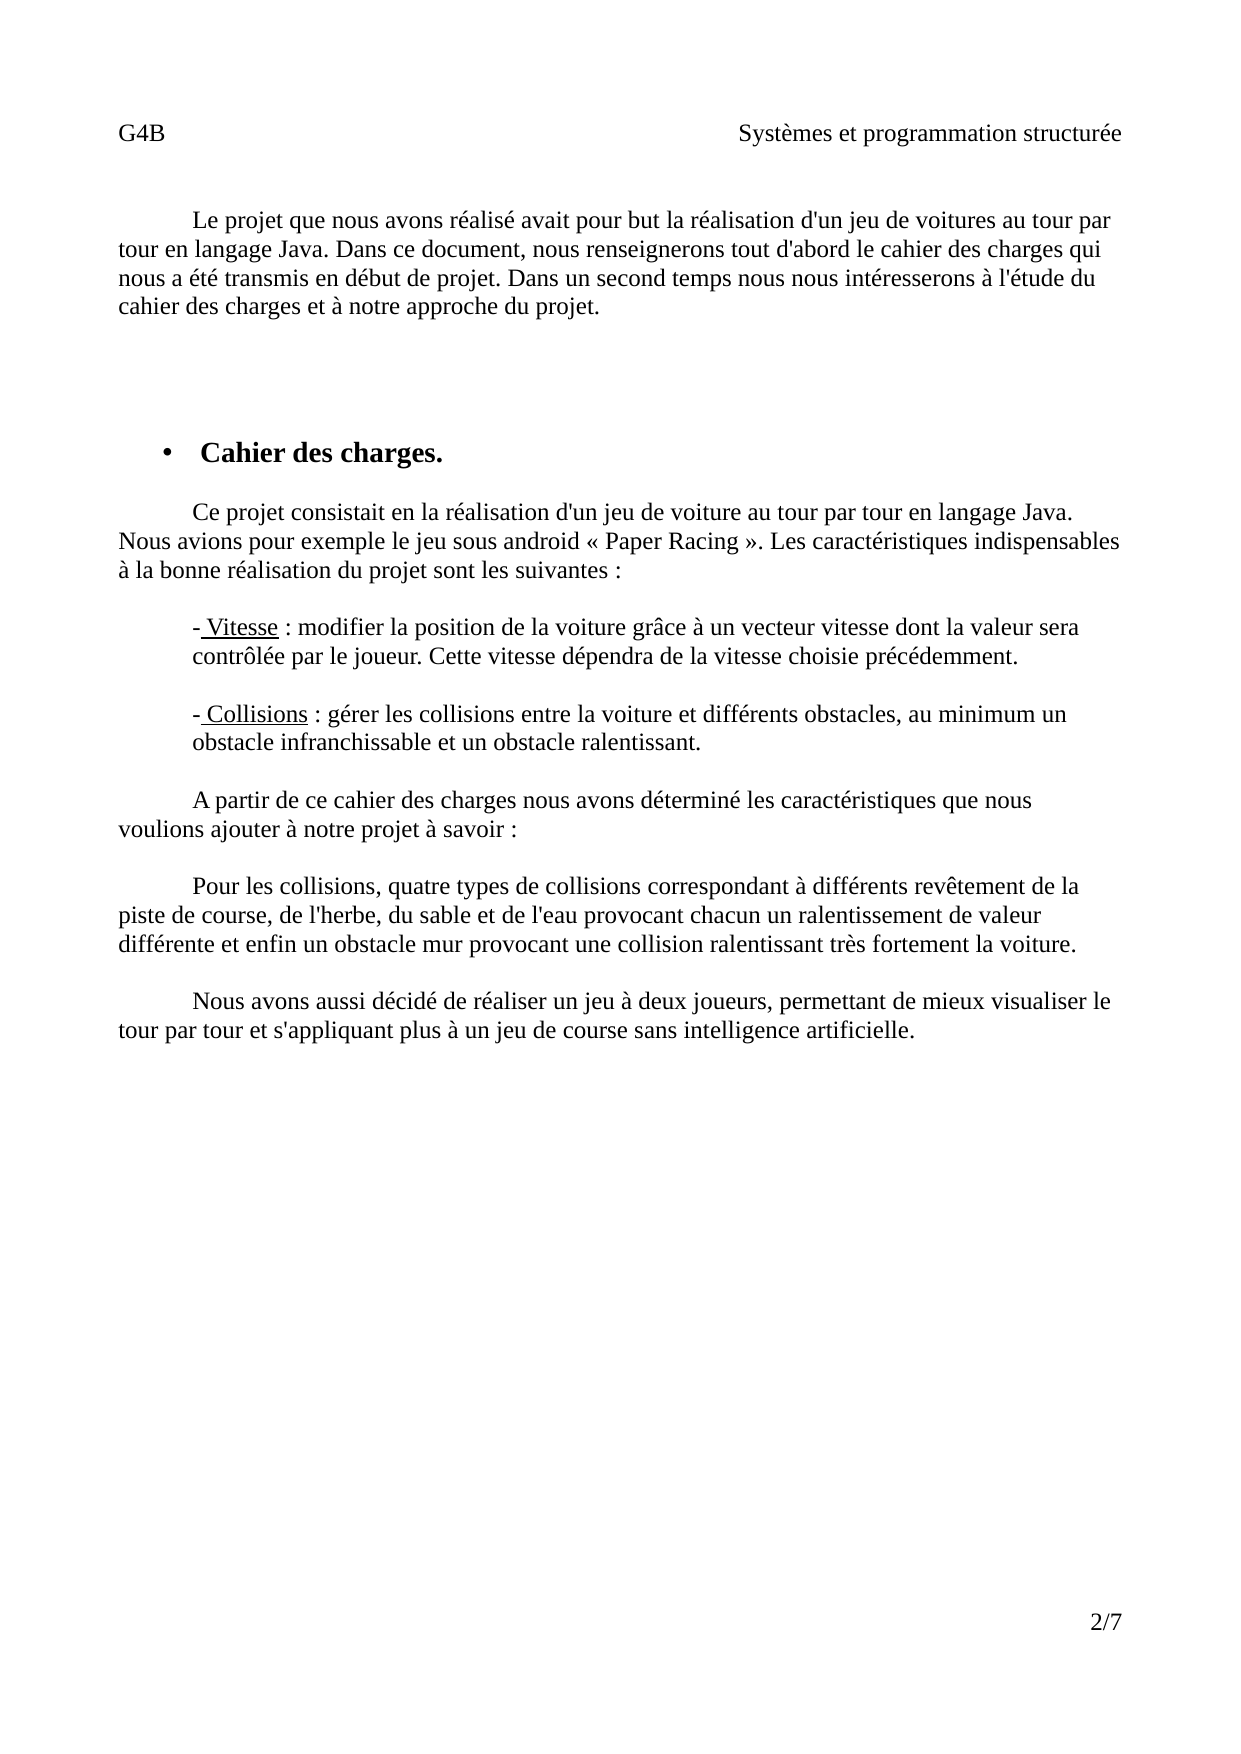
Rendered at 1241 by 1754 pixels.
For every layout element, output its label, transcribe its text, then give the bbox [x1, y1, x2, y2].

text - Collisions : gérer les collisions entre la voiture et différents obstacles, au minimum un obstacle infranchissable et un obstacle ralentissant. [118, 699, 1122, 756]
text Pour les collisions, quatre types de collisions correspondant à différents revêtement de la piste de course, de l'herbe, du sable et de l'eau provocant chacun un ralentissement de valeur différente et enfin un obstacle mur provocant une collision ralentissant très fortement la voiture. [118, 871, 1122, 957]
text A partir de ce cahier des charges nous avons déterminé les caractéristiques que nous voulions ajouter à notre projet à savoir : [118, 785, 1122, 842]
text Le projet que nous avons réalisé avait pour but la réalisation d'un jeu de voitures au tour par tour en langage Java. Dans ce document, nous renseignerons tout d'abord le cahier des charges qui nous a été transmis en début de projet. Dans un second temps nous nous intéresserons à l'étude du cahier des charges et à notre approche du projet. [118, 205, 1122, 320]
list Cahier des charges. [162, 435, 1122, 469]
text - Vitesse : modifier la position de la voiture grâce à un vecteur vitesse dont la valeur sera contrôlée par le joueur. Cette vitesse dépendra de la vitesse choisie précédemment. [118, 612, 1122, 670]
text Nous avons aussi décidé de réaliser un jeu à deux joueurs, permettant de mieux visualiser le tour par tour et s'appliquant plus à un jeu de course sans intelligence artificielle. [118, 986, 1122, 1044]
text Ce projet consistait en la réalisation d'un jeu de voiture au tour par tour en langage Java. Nous avions pour exemple le jeu sous android « Paper Racing ». Les caractéristiques indispensables à la bonne réalisation du projet sont les suivantes : [118, 497, 1122, 584]
